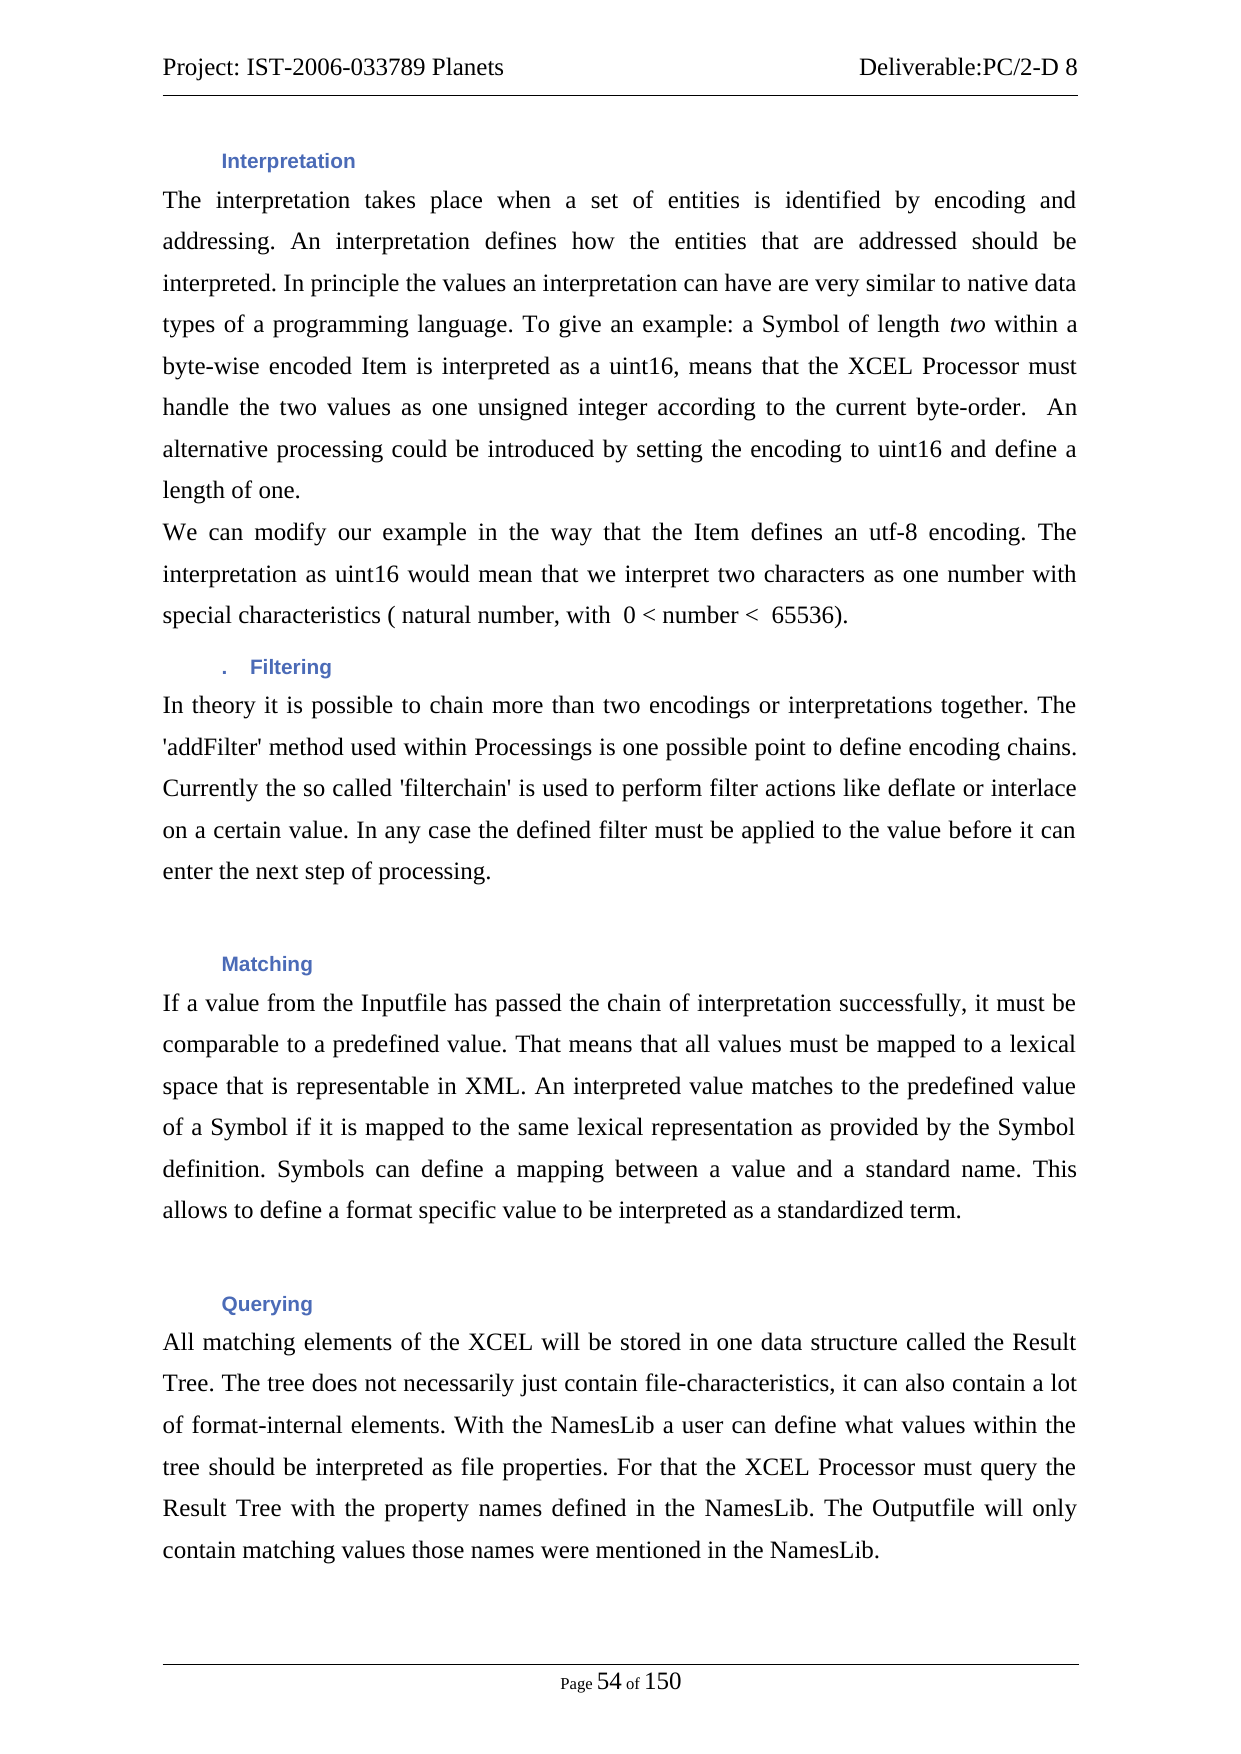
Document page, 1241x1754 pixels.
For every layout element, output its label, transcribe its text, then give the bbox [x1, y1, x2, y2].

text The interpretation takes place when a set of entities is identified by encoding and addressing. An interpretation defines how the entities that are addressed should be interpreted. In principle the values an interpretation can have are very similar to native data types of a programming language. To give an example: a Symbol of length two within a byte-wise encoded Item is interpreted as a uint16, means that the XCEL Processor must handle the two values as one unsigned integer according to the current byte-order. An alternative processing could be introduced by setting the encoding to uint16 and define a length of one. [162, 186, 1078, 504]
subtitle Querying [162, 1292, 1078, 1315]
subtitle Interpretation [162, 150, 1078, 173]
text We can modify our example in the way that the Item defines an utf-8 encoding. The interpretation as uint16 would mean that we interpret two characters as one number with special characteristics ( natural number, with 0 < number < 65536). [162, 518, 1078, 629]
subtitle Matching [162, 953, 1078, 976]
text All matching elements of the XCEL will be stored in one data structure called the Result Tree. The tree does not necessarily just contain file-characteristics, it can also contain a lot of format-internal elements. With the NamesLib a user can define what values within the tree should be interpreted as file properties. For that the XCEL Processor must query the Result Tree with the property names defined in the NamesLib. The Outputfile will only contain matching values those names were mentioned in the NamesLib. [162, 1328, 1078, 1563]
subtitle Filtering [162, 655, 1078, 679]
text In theory it is possible to chain more than two encodings or interpretations together. The 'addFilter' method used within Processings is one possible point to define encoding chains. Currently the so called 'filterchain' is used to perform filter actions like deflate or interlace on a certain value. In any case the defined filter must be applied to the value before it can enter the next step of processing. [162, 691, 1078, 885]
text If a value from the Inputfile has passed the chain of interpretation successfully, it must be comparable to a predefined value. That means that all values must be mapped to a lexical space that is representable in XML. An interpreted value matches to the predefined value of a Symbol if it is mapped to the same lexical representation as provided by the Symbol definition. Symbols can define a mapping between a value and a standard name. This allows to define a format specific value to be interpreted as a standardized term. [162, 989, 1078, 1224]
